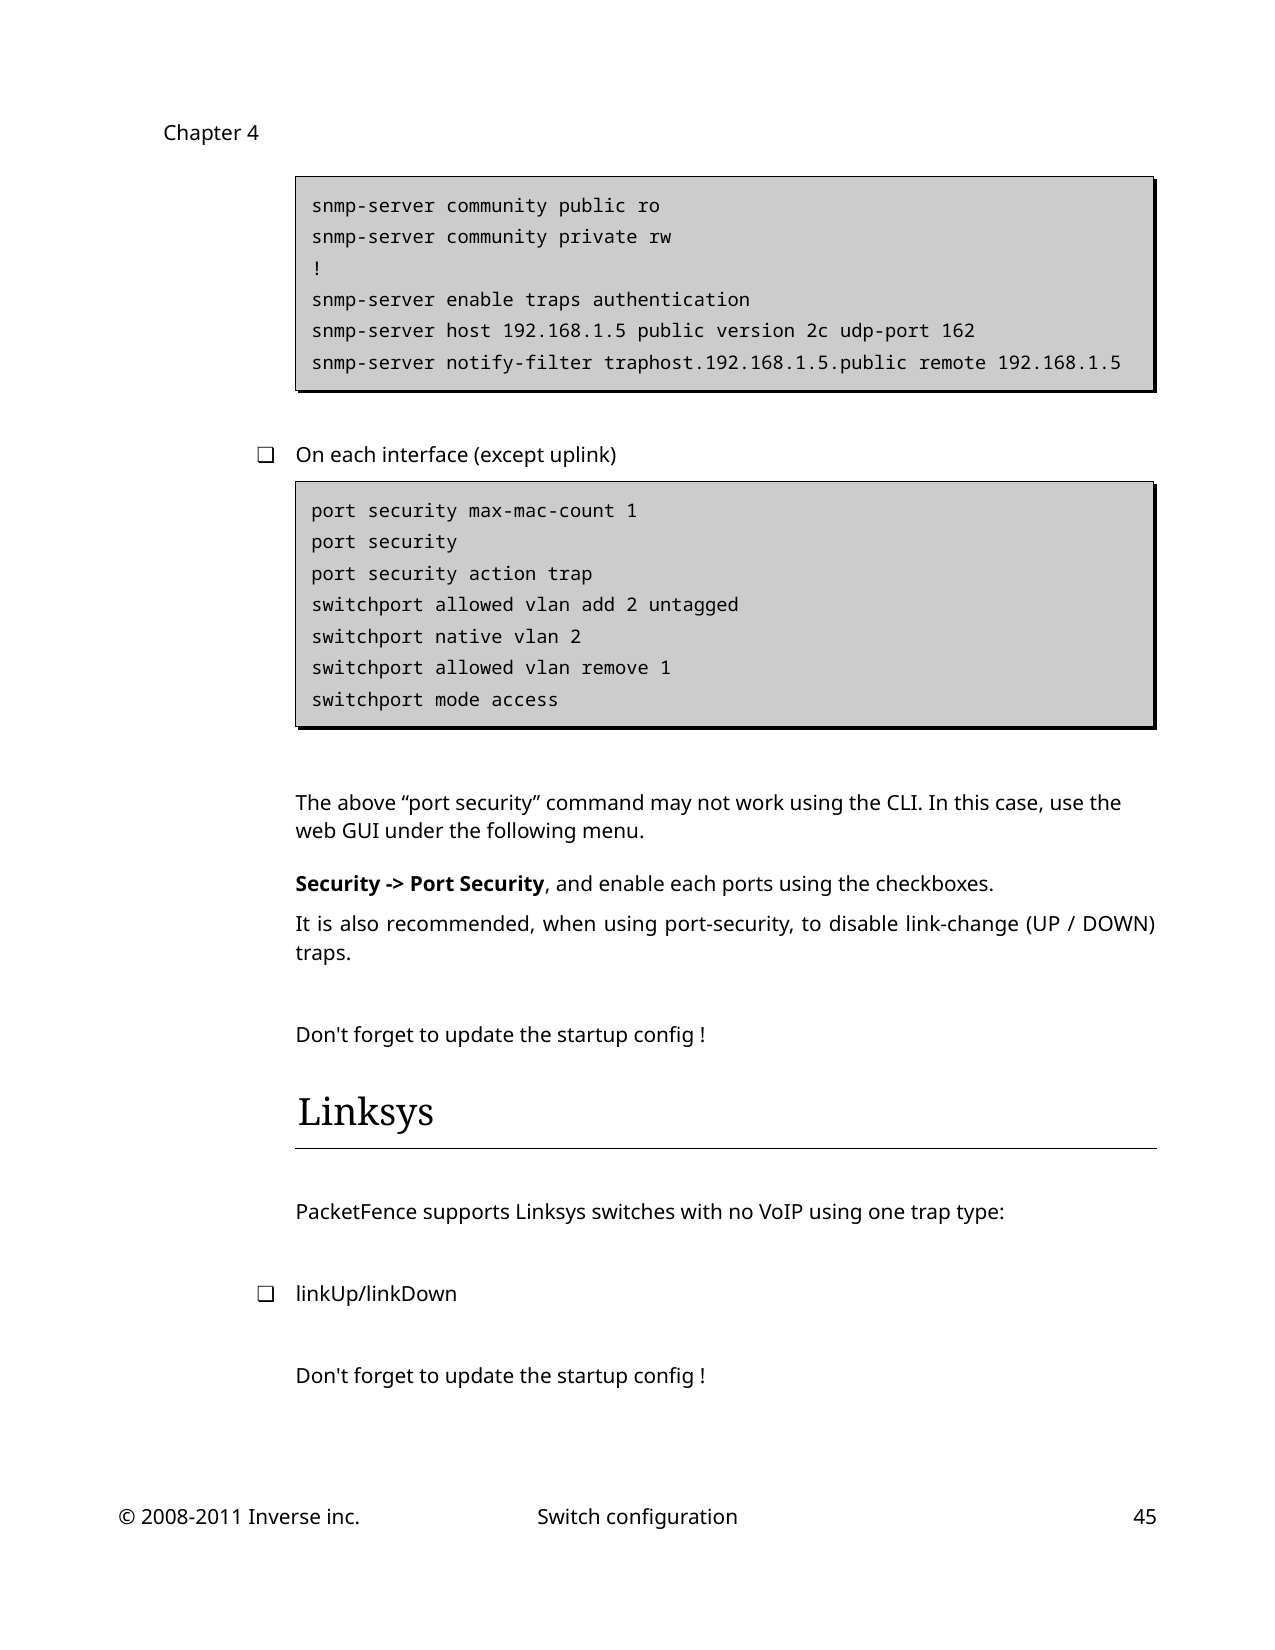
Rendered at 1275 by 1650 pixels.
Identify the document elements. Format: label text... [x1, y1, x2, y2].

list ❏ On each interface (except uplink) [256, 440, 1157, 469]
text The above “port security” command may not work using the CLI. In this case, use the web GUI under the following menu. [295, 788, 1157, 845]
text port security [296, 513, 1153, 544]
text switchport allowed vlan remove 1 [296, 638, 1153, 670]
list ❏ linkUp/linkDown [256, 1279, 1157, 1308]
list It is also recommended, when using port-security, to disable link-change (UP / DOWN) traps. [256, 909, 1157, 966]
list Security -> Port Security, and enable each ports using the checkboxes. [256, 869, 1157, 897]
text port security action trap [296, 544, 1153, 576]
text snmp-server enable traps authentication [296, 270, 1153, 302]
text ! [296, 239, 1153, 270]
text port security max-mac-count 1 [296, 482, 1153, 513]
subtitle Linksys [295, 1086, 1157, 1148]
text snmp-server community public ro [296, 177, 1153, 207]
text snmp-server host 192.168.1.5 public version 2c udp-port 162 [296, 302, 1153, 333]
text snmp-server community private rw [296, 207, 1153, 239]
text Don't forget to update the startup config ! [295, 1361, 1157, 1389]
text switchport native vlan 2 [296, 607, 1153, 638]
list Don't forget to update the startup config ! [256, 1020, 1157, 1048]
text PacketFence supports Linksys switches with no VoIP using one trap type: [295, 1197, 1157, 1226]
text switchport allowed vlan add 2 untagged [296, 576, 1153, 607]
text switchport mode access [296, 670, 1153, 726]
text snmp-server notify-filter traphost.192.168.1.5.public remote 192.168.1.5 [296, 333, 1153, 390]
